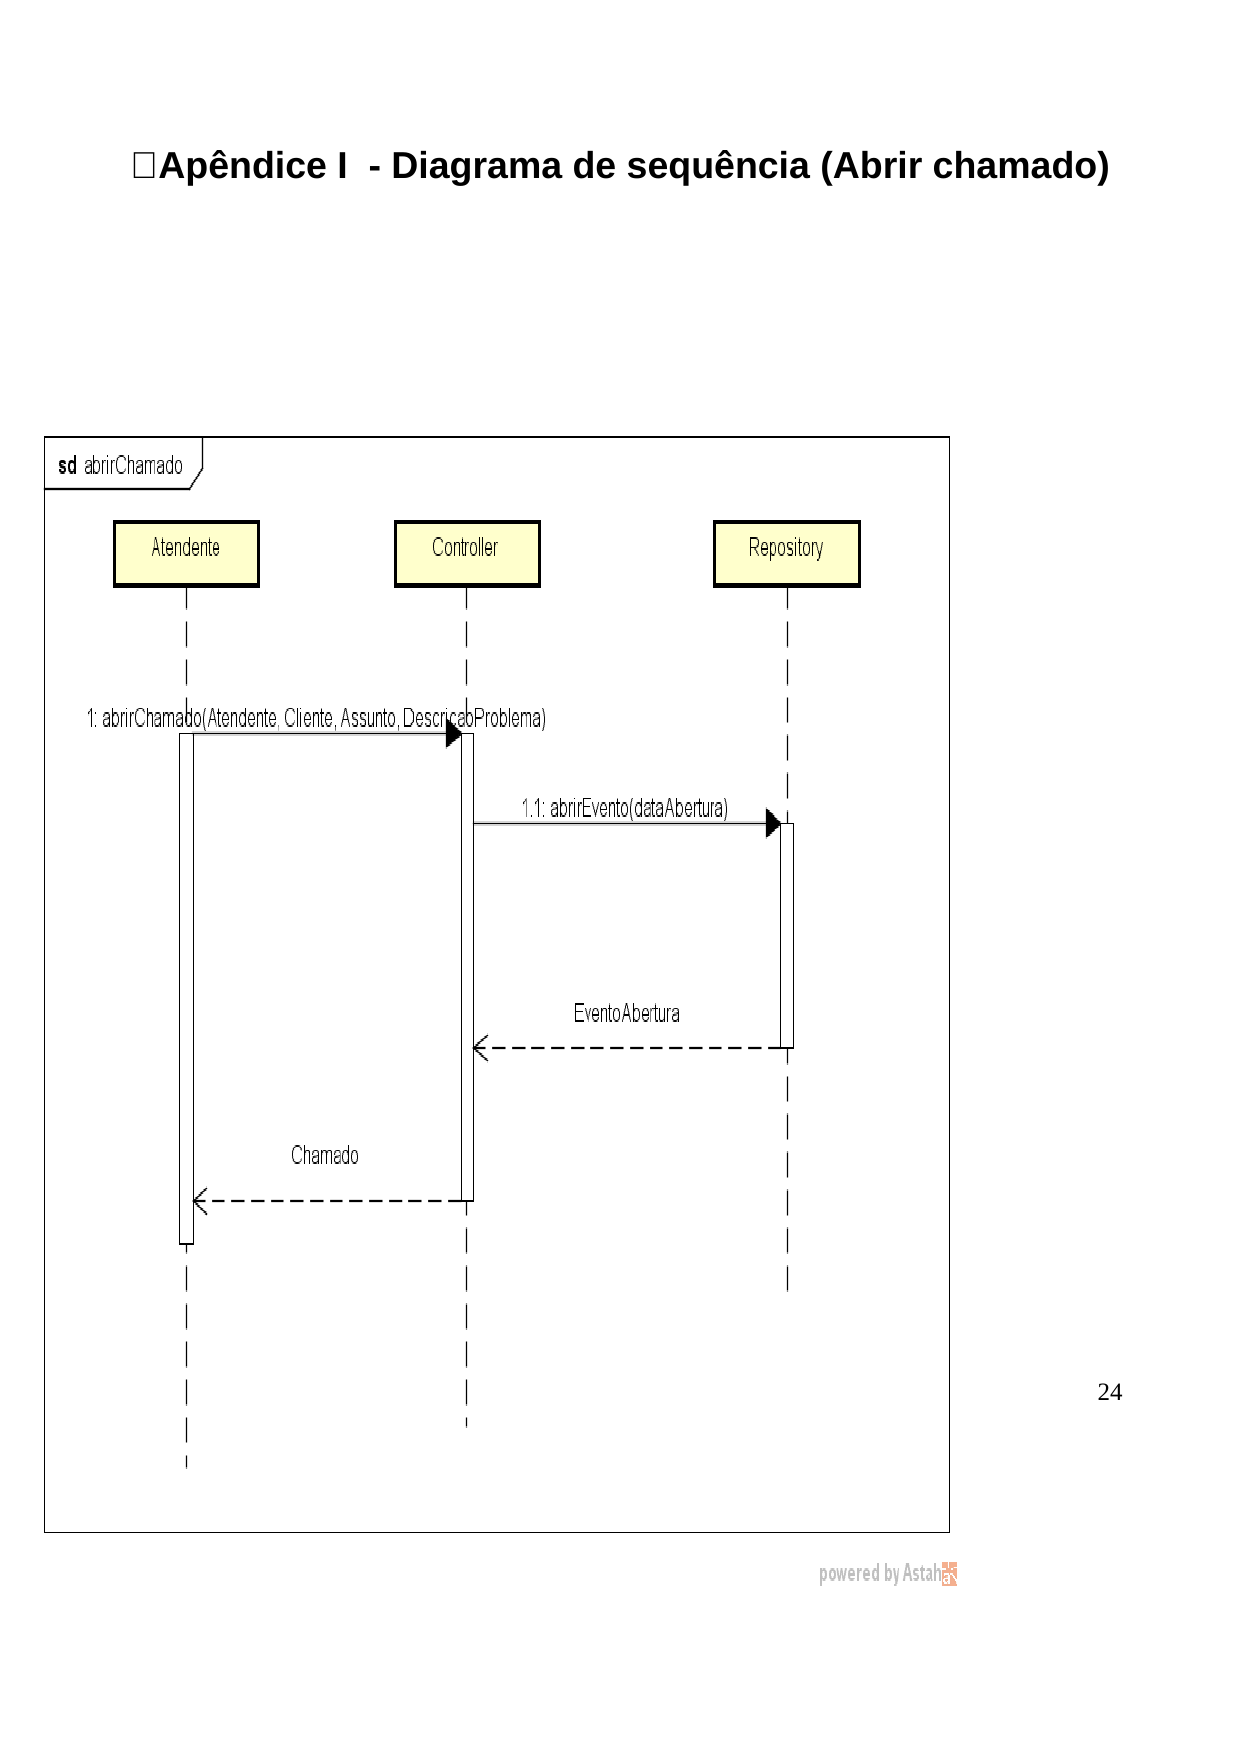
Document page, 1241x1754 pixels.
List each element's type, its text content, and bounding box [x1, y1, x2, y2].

subtitle Apêndice I - Diagrama de sequência (Abrir chamado) [118, 143, 1122, 186]
picture [31, 416, 961, 1594]
